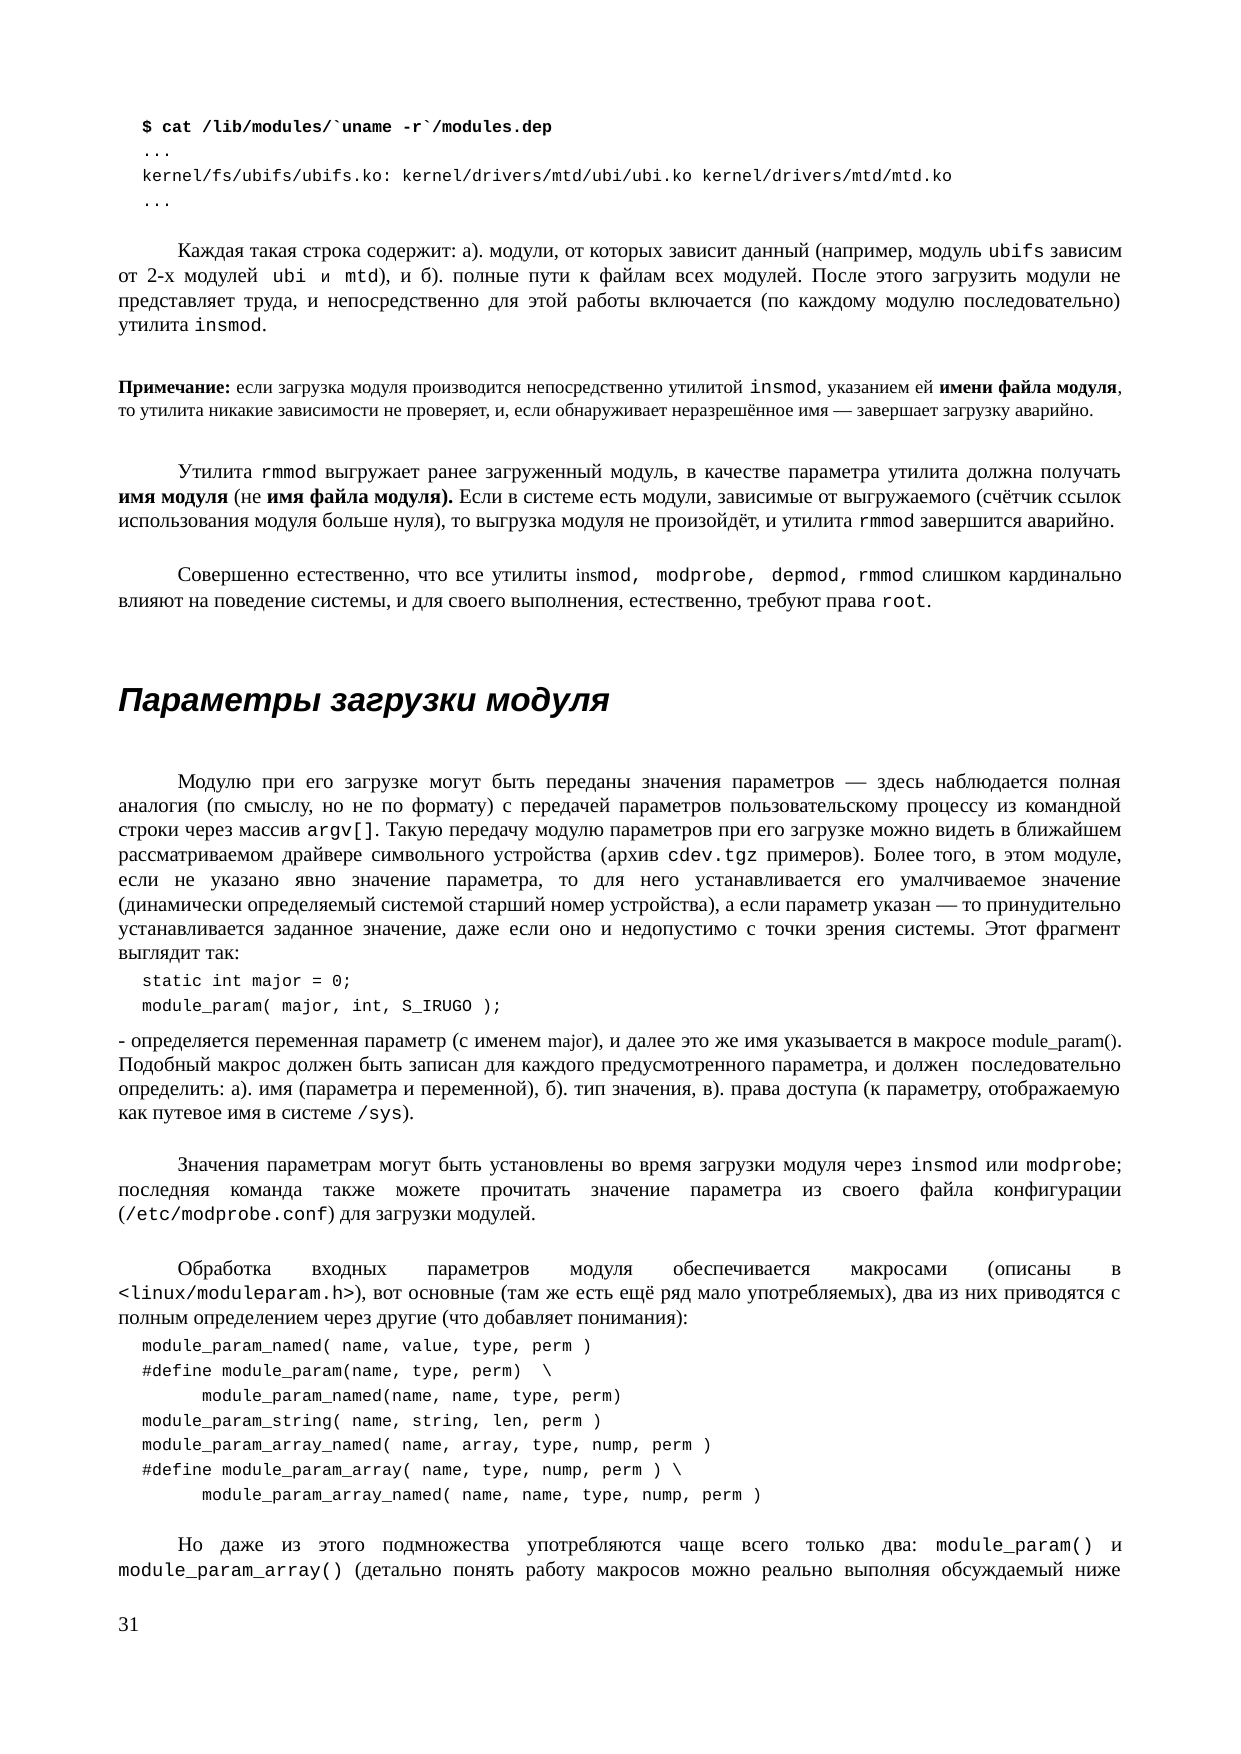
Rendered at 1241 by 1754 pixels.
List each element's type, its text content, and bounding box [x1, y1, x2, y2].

text #define module_param_array( name, type, nump, perm ) \ [142, 1462, 1122, 1481]
text kernel/fs/ubifs/ubifs.ko: kernel/drivers/mtd/ubi/ubi.ko kernel/drivers/mtd/mtd.ko [142, 168, 1122, 187]
text Модулю при его загрузке могут быть переданы значения параметров — здесь наблюдается полная аналогия (по смыслу, но не по формату) с передачей параметров пользовательскому процессу из командной строки через массив argv[]. Такую передачу модулю параметров при его загрузке можно видеть в ближайшем рассматриваемом драйвере символьного устройства (архив cdev.tgz примеров). Более того, в этом модуле, если не указано явно значение параметра, то для него устанавливается его умалчиваемое значение (динамически определяемый системой старший номер устройства), а если параметр указан — то принудительно устанавливается заданное значение, даже если оно и недопустимо с точки зрения системы. Этот фрагмент выглядит так: [118, 769, 1122, 964]
text module_param( major, int, S_IRUGO ); [142, 997, 1122, 1016]
text module_param_string( name, string, len, perm ) [142, 1412, 1122, 1431]
text ... [142, 192, 1122, 211]
text Каждая такая строка содержит: а). модули, от которых зависит данный (например, модуль ubifs зависим от 2-х модулей ubi и mtd), и б). полные пути к файлам всех модулей. После этого загрузить модули не представляет труда, и непосредственно для этой работы включается (по каждому модулю последовательно) утилита insmod. [118, 238, 1122, 337]
text Примечание: если загрузка модуля производится непосредственно утилитой insmod, указанием ей имени файла модуля, то утилита никакие зависимости не проверяет, и, если обнаруживает неразрешённое имя — завершает загрузку аварийно. [118, 376, 1122, 420]
text Но даже из этого подмножества употребляются чаще всего только два: module_param() и module_param_array() (детально понять работу макросов можно реально выполняя обсуждаемый ниже [118, 1532, 1122, 1582]
text module_param_array_named( name, name, type, nump, perm ) [142, 1486, 1122, 1505]
text static int major = 0; [142, 972, 1122, 991]
text module_param_array_named( name, array, type, nump, perm ) [142, 1437, 1122, 1456]
text - определяется переменная параметр (с именем major), и далее это же имя указывается в макросе module_param(). Подобный макрос должен быть записан для каждого предусмотренного параметра, и должен последовательно определить: а). имя (параметра и переменной), б). тип значения, в). права доступа (к параметру, отображаемую как путевое имя в системе /sys). [118, 1028, 1122, 1125]
text Обработка входных параметров модуля обеспечивается макросами (описаны в <linux/moduleparam.h>), вот основные (там же есть ещё ряд мало употребляемых), два из них приводятся с полным определением через другие (что добавляет понимания): [118, 1256, 1122, 1329]
text module_param_named( name, value, type, perm ) [142, 1338, 1122, 1357]
text #define module_param(name, type, perm) \ [142, 1362, 1122, 1381]
text Значения параметрам могут быть установлены во время загрузки модуля через insmod или modprobe; последняя команда также можете прочитать значение параметра из своего файла конфигурации (/etc/modprobe.conf) для загрузки модулей. [118, 1152, 1122, 1226]
text ... [142, 143, 1122, 162]
text Утилита rmmod выгружает ранее загруженный модуль, в качестве параметра утилита должна получать имя модуля (не имя файла модуля). Если в системе есть модули, зависимые от выгружаемого (счётчик ссылок использования модуля больше нуля), то выгрузка модуля не произойдёт, и утилита rmmod завершится аварийно. [118, 459, 1122, 533]
subtitle Параметры загрузки модуля [118, 681, 1122, 719]
text Совершенно естественно, что все утилиты insmod, modprobe, depmod, rmmod слишком кардинально влияют на поведение системы, и для своего выполнения, естественно, требуют права root. [118, 562, 1122, 613]
text module_param_named(name, name, type, perm) [142, 1387, 1122, 1406]
text $ cat /lib/modules/`uname -r`/modules.dep [142, 118, 1122, 137]
